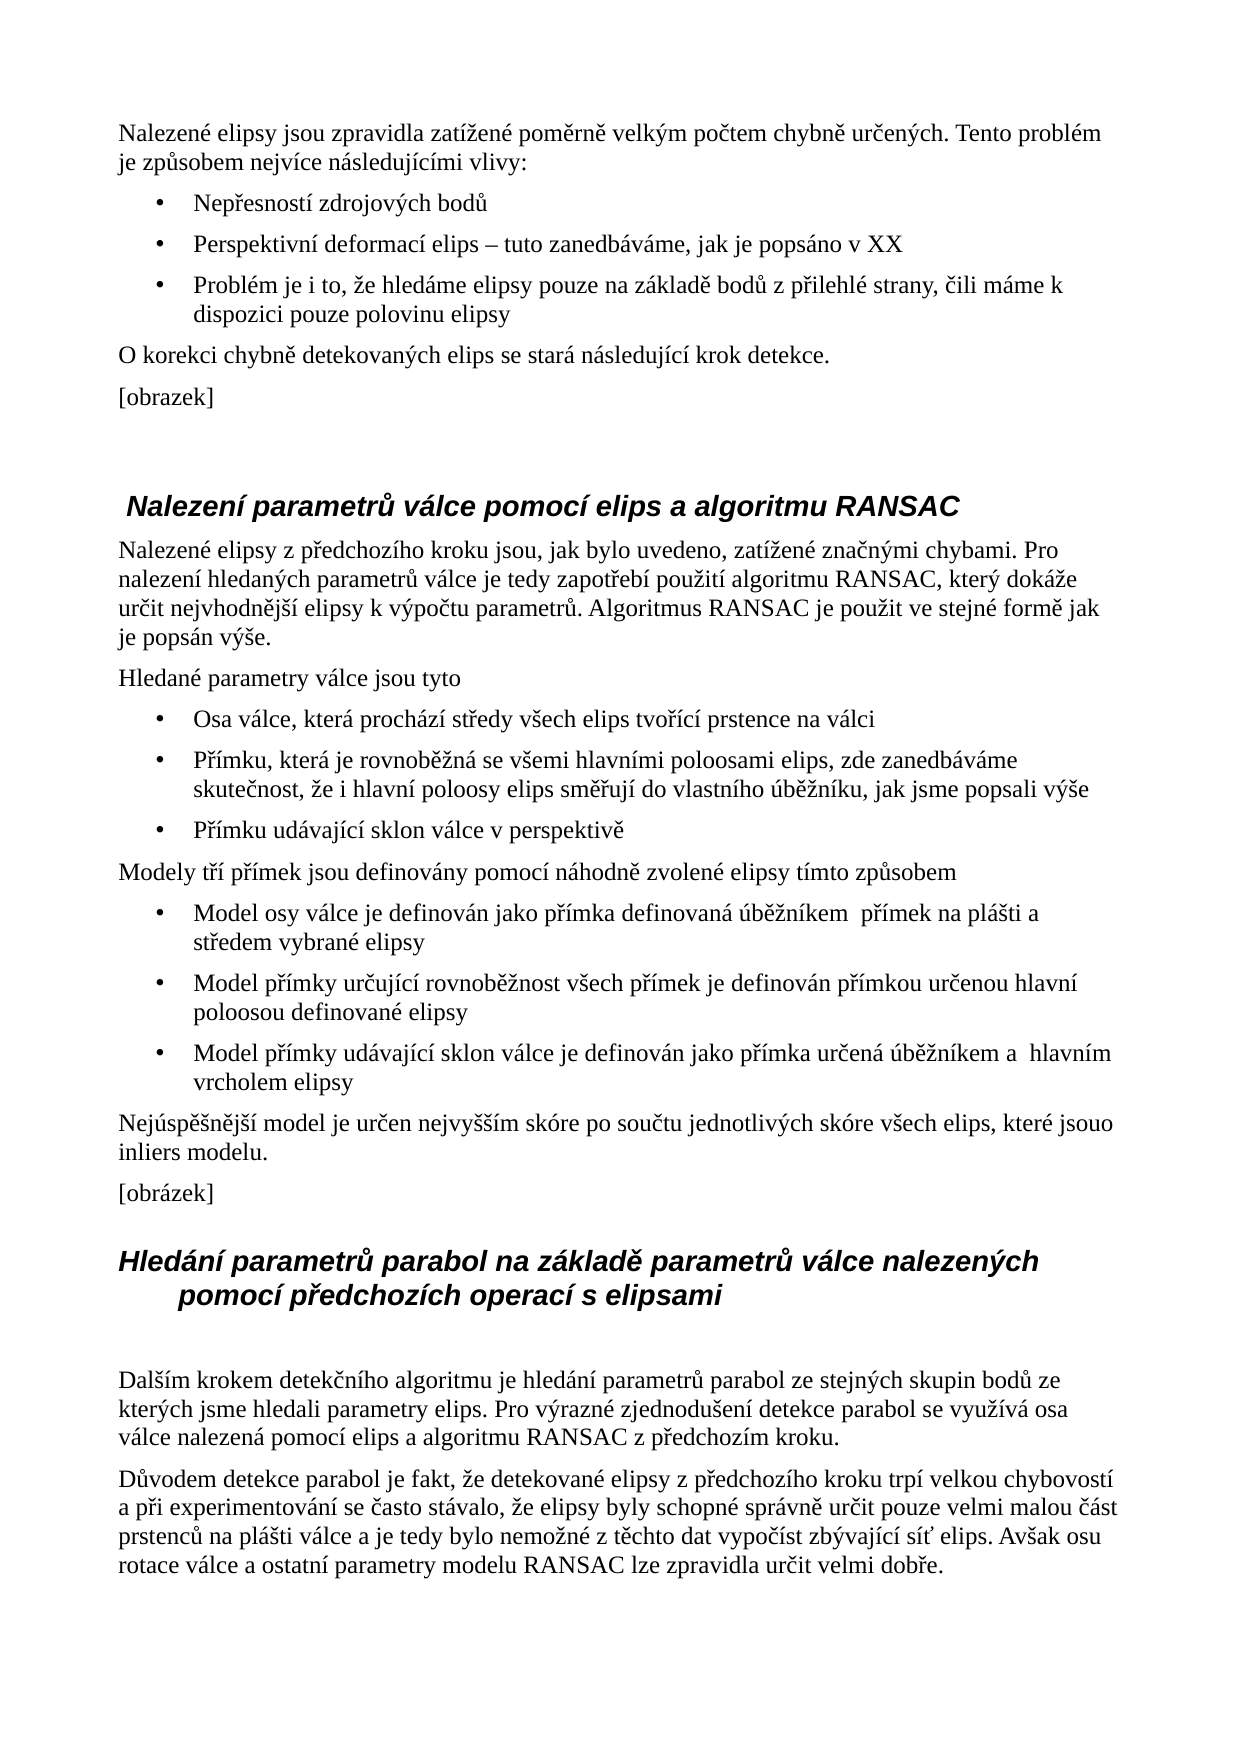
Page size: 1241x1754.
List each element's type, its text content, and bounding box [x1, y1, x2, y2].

text [obrázek] [118, 1178, 1122, 1207]
subtitle Nalezení parametrů válce pomocí elips a algoritmu RANSAC [118, 489, 1122, 523]
list Model přímky určující rovnoběžnost všech přímek je definován přímkou určenou hlavní poloosou definované elipsy [156, 968, 1122, 1025]
list Perspektivní deformací elips – tuto zanedbáváme, jak je popsáno v XX [156, 229, 1122, 258]
text Nalezené elipsy jsou zpravidla zatížené poměrně velkým počtem chybně určených. Tento problém je způsobem nejvíce následujícími vlivy: [118, 118, 1122, 176]
list Přímku udávající sklon válce v perspektivě [156, 815, 1122, 844]
list Model přímky udávající sklon válce je definován jako přímka určená úběžníkem a hlavním vrcholem elipsy [156, 1038, 1122, 1095]
text Nejúspěšnější model je určen nejvyšším skóre po součtu jednotlivých skóre všech elips, které jsouo inliers modelu. [118, 1108, 1122, 1165]
text O korekci chybně detekovaných elips se stará následující krok detekce. [118, 341, 1122, 369]
text Dalším krokem detekčního algoritmu je hledání parametrů parabol ze stejných skupin bodů ze kterých jsme hledali parametry elips. Pro výrazné zjednodušení detekce parabol se využívá osa válce nalezená pomocí elips a algoritmu RANSAC z předchozím kroku. [118, 1365, 1122, 1451]
list Přímku, která je rovnoběžná se všemi hlavními poloosami elips, zde zanedbáváme skutečnost, že i hlavní poloosy elips směřují do vlastního úběžníku, jak jsme popsali výše [156, 745, 1122, 803]
list Problém je i to, že hledáme elipsy pouze na základě bodů z přilehlé strany, čili máme k dispozici pouze polovinu elipsy [156, 271, 1122, 328]
text Hledané parametry válce jsou tyto [118, 663, 1122, 692]
text Důvodem detekce parabol je fakt, že detekované elipsy z předchozího kroku trpí velkou chybovostí a při experimentování se často stávalo, že elipsy byly schopné správně určit pouze velmi malou část prstenců na plášti válce a je tedy bylo nemožné z těchto dat vypočíst zbývající síť elips. Avšak osu rotace válce a ostatní parametry modelu RANSAC lze zpravidla určit velmi dobře. [118, 1464, 1122, 1579]
text Nalezené elipsy z předchozího kroku jsou, jak bylo uvedeno, zatížené značnými chybami. Pro nalezení hledaných parametrů válce je tedy zapotřebí použití algoritmu RANSAC, který dokáže určit nejvhodnější elipsy k výpočtu parametrů. Algoritmus RANSAC je použit ve stejné formě jak je popsán výše. [118, 535, 1122, 650]
subtitle Hledání parametrů parabol na základě parametrů válce nalezených pomocí předchozích operací s elipsami [118, 1244, 1122, 1311]
list Nepřesností zdrojových bodů [156, 188, 1122, 217]
text [obrazek] [118, 382, 1122, 411]
list Osa válce, která prochází středy všech elips tvořící prstence na válci [156, 704, 1122, 733]
text Modely tří přímek jsou definovány pomocí náhodně zvolené elipsy tímto způsobem [118, 857, 1122, 885]
list Model osy válce je definován jako přímka definovaná úběžníkem přímek na plášti a středem vybrané elipsy [156, 898, 1122, 955]
